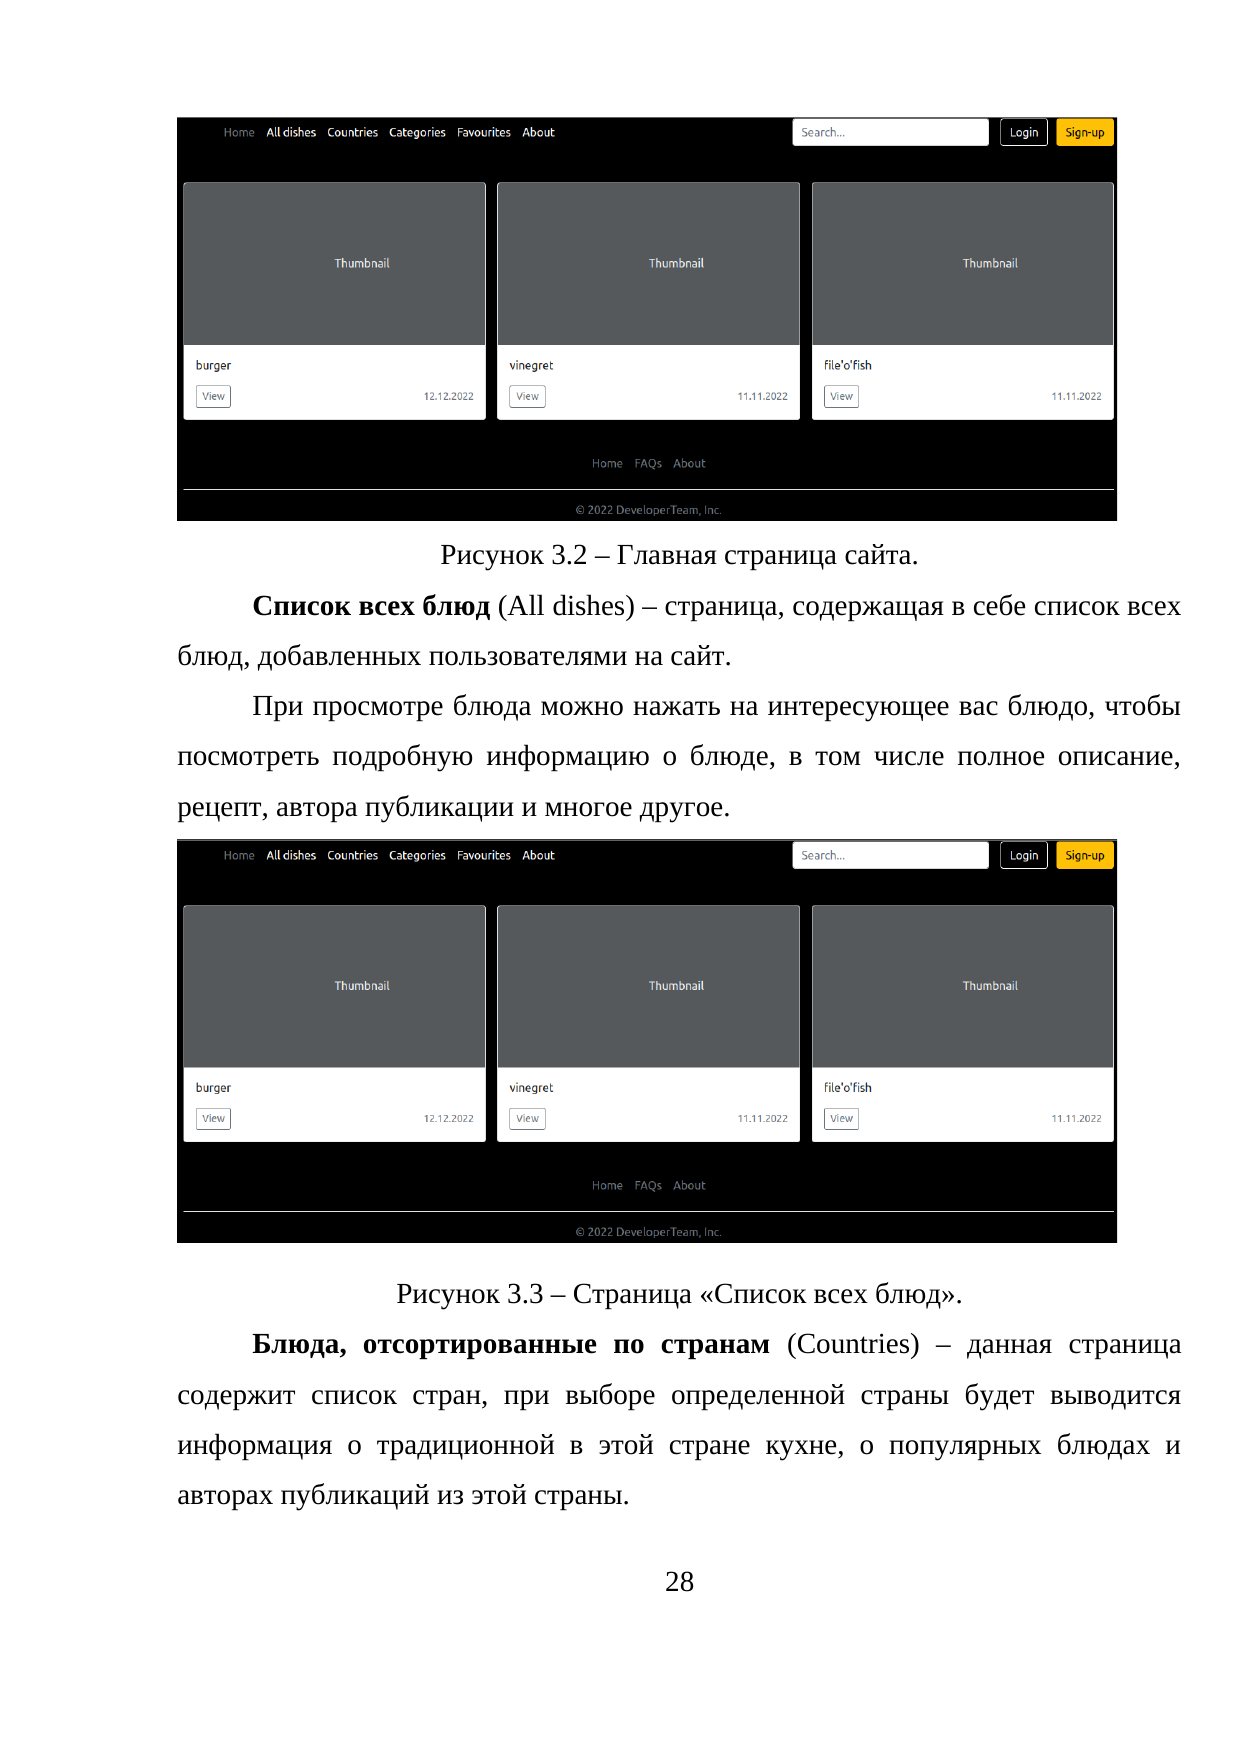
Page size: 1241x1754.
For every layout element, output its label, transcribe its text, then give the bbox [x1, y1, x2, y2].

picture [177, 117, 1118, 521]
text Рисунок 3.3 – Страница «Список всех блюд». [177, 839, 1182, 1310]
text Блюда, отсортированные по странам (Countries) – данная страница содержит список стран, при выборе определенной страны будет выводится информация о традиционной в этой стране кухне, о популярных блюдах и авторах публикаций из этой страны. [177, 1327, 1182, 1511]
picture [177, 839, 1118, 1243]
text Рисунок 3.2 – Главная страница сайта. [177, 117, 1182, 571]
text При просмотре блюда можно нажать на интересующее вас блюдо, чтобы посмотреть подробную информацию о блюде, в том числе полное описание, рецепт, автора публикации и многое другое. [177, 688, 1182, 822]
text Список всех блюд (All dishes) – страница, содержащая в себе список всех блюд, добавленных пользователями на сайт. [177, 588, 1182, 671]
